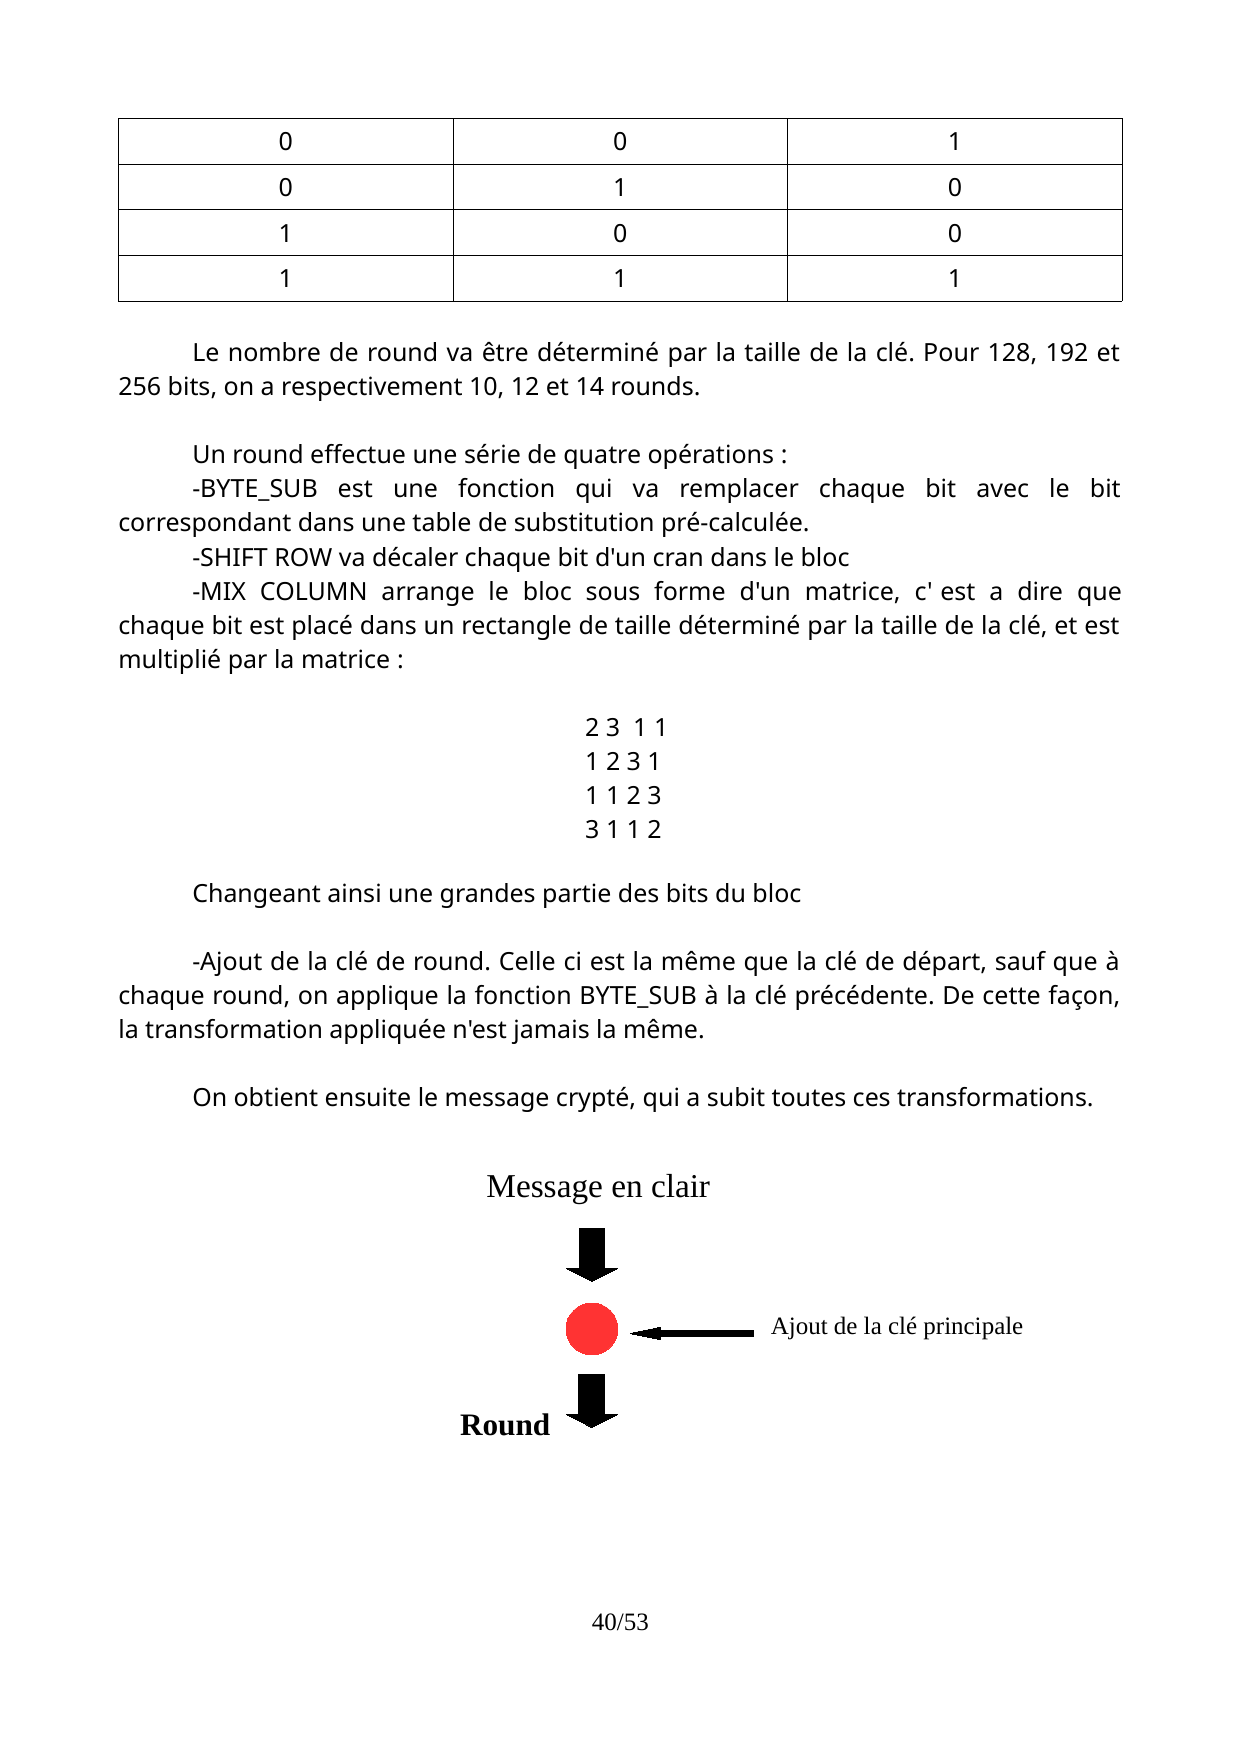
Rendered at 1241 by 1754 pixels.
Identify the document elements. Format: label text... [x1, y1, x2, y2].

table_cell 1 [788, 119, 1122, 164]
text 1 2 3 1 [118, 743, 1122, 778]
text -MIX COLUMN arrange le bloc sous forme d'un matrice, c' est a dire que chaque bit est placé dans un rectangle de taille déterminé par la taille de la clé, et est multiplié par la matrice : [118, 573, 1122, 675]
table_cell 1 [119, 256, 453, 301]
table_cell 1 [788, 256, 1122, 301]
table_cell 0 [788, 165, 1122, 209]
table_cell 0 [119, 165, 453, 209]
text Le nombre de round va être déterminé par la taille de la clé. Pour 128, 192 et 256 bits, on a respectivement 10, 12 et 14 rounds. [118, 335, 1122, 403]
table_cell 1 [454, 256, 787, 301]
text 2 3 1 1 [118, 709, 1122, 743]
text Un round effectue une série de quatre opérations : [118, 437, 1122, 471]
table_cell 1 [119, 210, 453, 255]
table_cell 0 [788, 210, 1122, 255]
text Changeant ainsi une grandes partie des bits du bloc [118, 875, 1122, 909]
table_cell 0 [454, 210, 787, 255]
table_cell 1 [454, 165, 787, 209]
text -SHIFT ROW va décaler chaque bit d'un cran dans le bloc [118, 539, 1122, 573]
text On obtient ensuite le message crypté, qui a subit toutes ces transformations. [118, 1079, 1122, 1114]
table_cell 0 [119, 119, 453, 164]
text -BYTE_SUB est une fonction qui va remplacer chaque bit avec le bit correspondant dans une table de substitution pré-calculée. [118, 471, 1122, 539]
text -Ajout de la clé de round. Celle ci est la même que la clé de départ, sauf que à chaque round, on applique la fonction BYTE_SUB à la clé précédente. De cette façon, la transformation appliquée n'est jamais la même. [118, 943, 1122, 1046]
text 3 1 1 2 [118, 812, 1122, 846]
text 1 1 2 3 [118, 778, 1122, 812]
table_cell 0 [454, 119, 787, 164]
